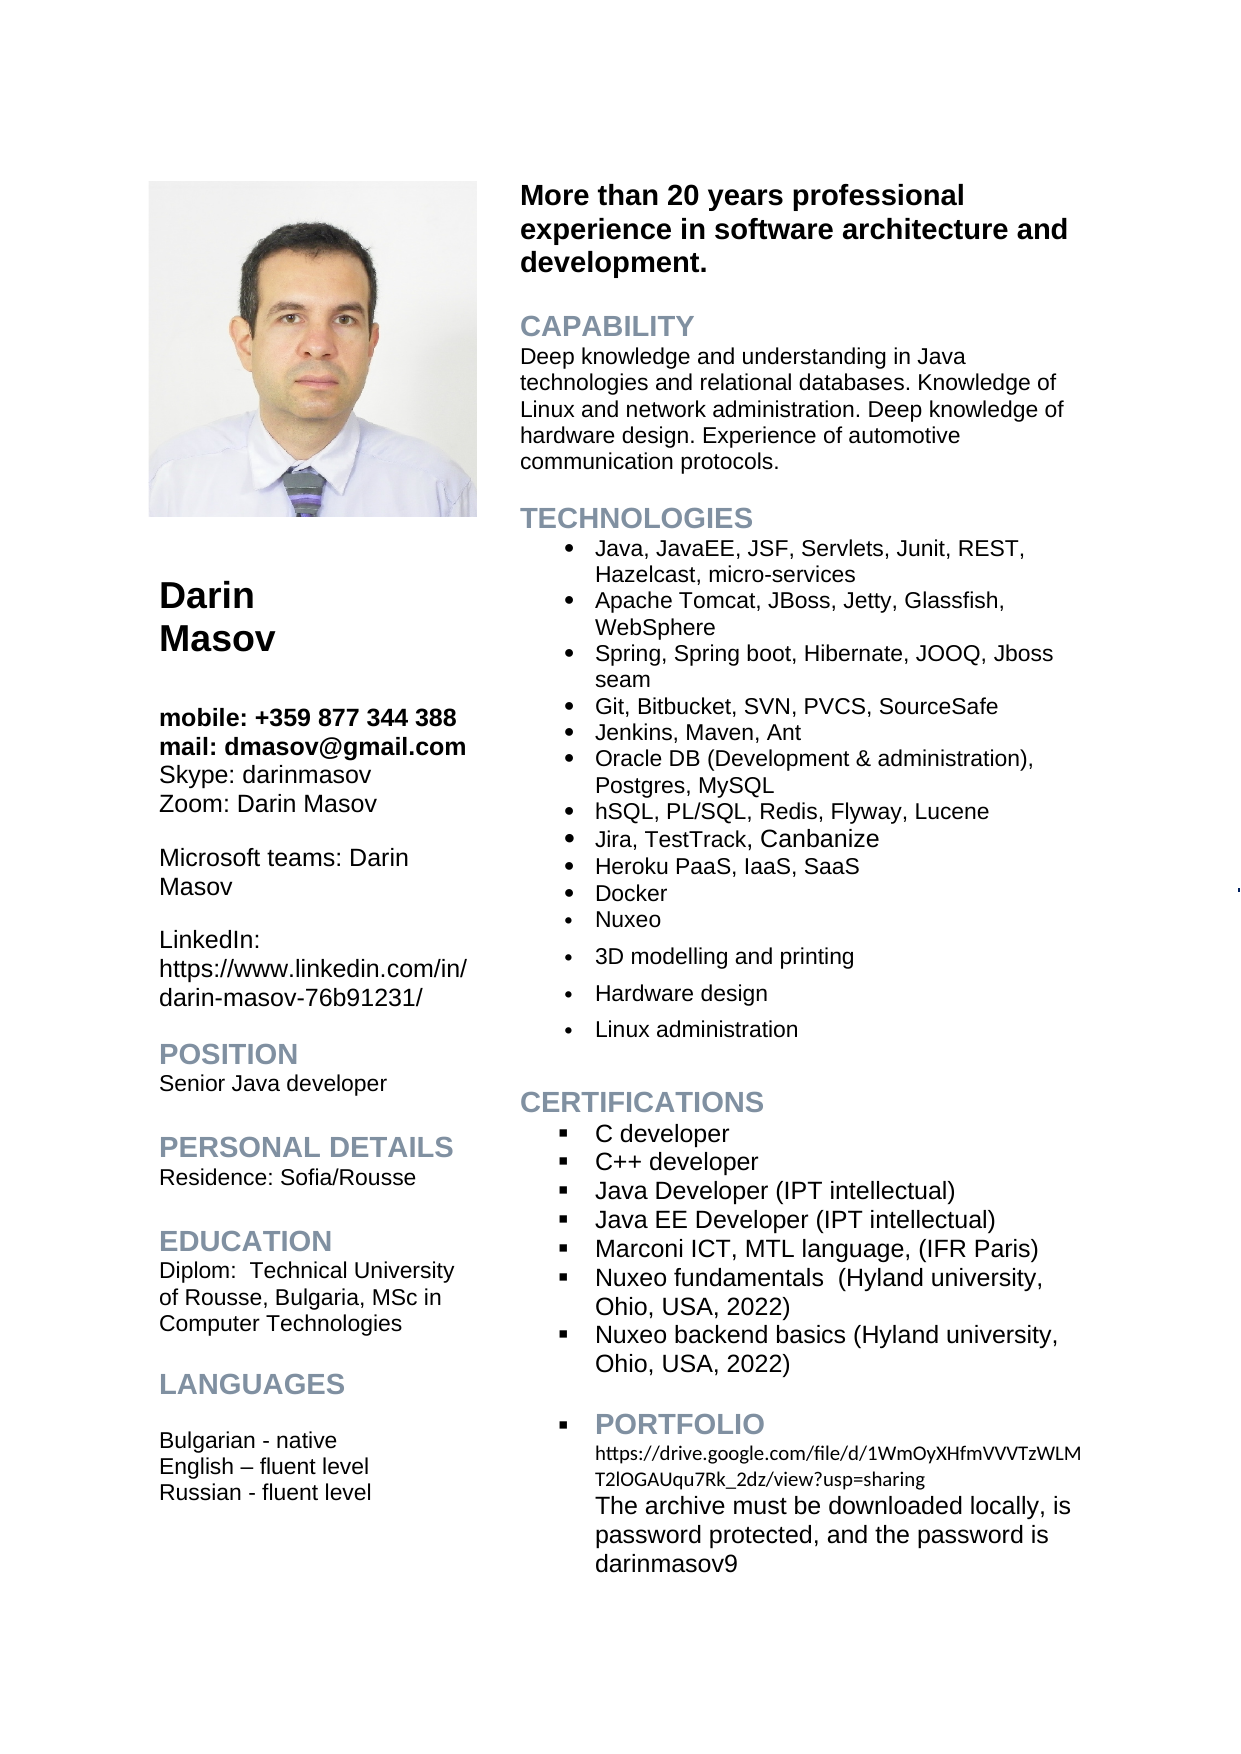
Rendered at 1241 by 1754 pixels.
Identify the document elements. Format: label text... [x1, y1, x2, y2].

table_header Darin Masov mobile: +359 877 344 388 mail: dmasov@gmail.com Skype: darinmasov Zoom: Darin Masov Microsoft teams: Darin Masov LinkedIn: https://www.linkedin.com/in/darin-masov-76b91231/ POSITION Senior Java developer PERSONAL DETAILS Residence: Sofia/Rousse EDUCATION Diplom: Technical University of Rousse, Bulgaria, MSc in Computer Technologies LANGUAGES Bulgarian - native English – fluent level Russian - fluent level [148, 178, 484, 1606]
table_header [484, 178, 508, 1606]
table_header More than 20 years professional experience in software architecture and development. CAPABILITY Deep knowledge and understanding in Java technologies and relational databases. Knowledge of Linux and network administration. Deep knowledge of hardware design. Experience of automotive communication protocols. TECHNOLOGIES Java, JаvaEE, JSF, Servlets, Junit, REST, Hazelcast, micro-services Apache Tomcat, JBoss, Jetty, Glassfish, WebSphere Spring, Spring boot, Hibernate, JOOQ, Jboss seam Git, Bitbucket, SVN, PVCS, SourceSafe Jenkins, Maven, Ant Oracle DB (Development & administration), Postgres, MySQL hSQL, PL/SQL, Redis, Flyway, Lucene Jira, TestTrack, Canbanize Heroku PaaS, IaaS, SaaS Docker Nuxeo 3D modelling and printing Hardware design Linux administration CERTIFICATIONS C developer C++ developer Java Developer (IPT intellectual) Java EE Developer (IPT intellectual) Marconi ICT, MTL language, (IFR Paris) Nuxeo fundamentals (Hyland university, Ohio, USA, 2022) Nuxeo backend basics (Hyland university, Ohio, USA, 2022) PORTFOLIO https://drive.google.com/file/d/1WmOyXHfmVVVTzWLMT2lOGAUqu7Rk_2dz/view?usp=sharing The archive must be downloaded locally, is password protected, and the password is darinmasov9 [509, 178, 1098, 1606]
picture [148, 180, 477, 517]
